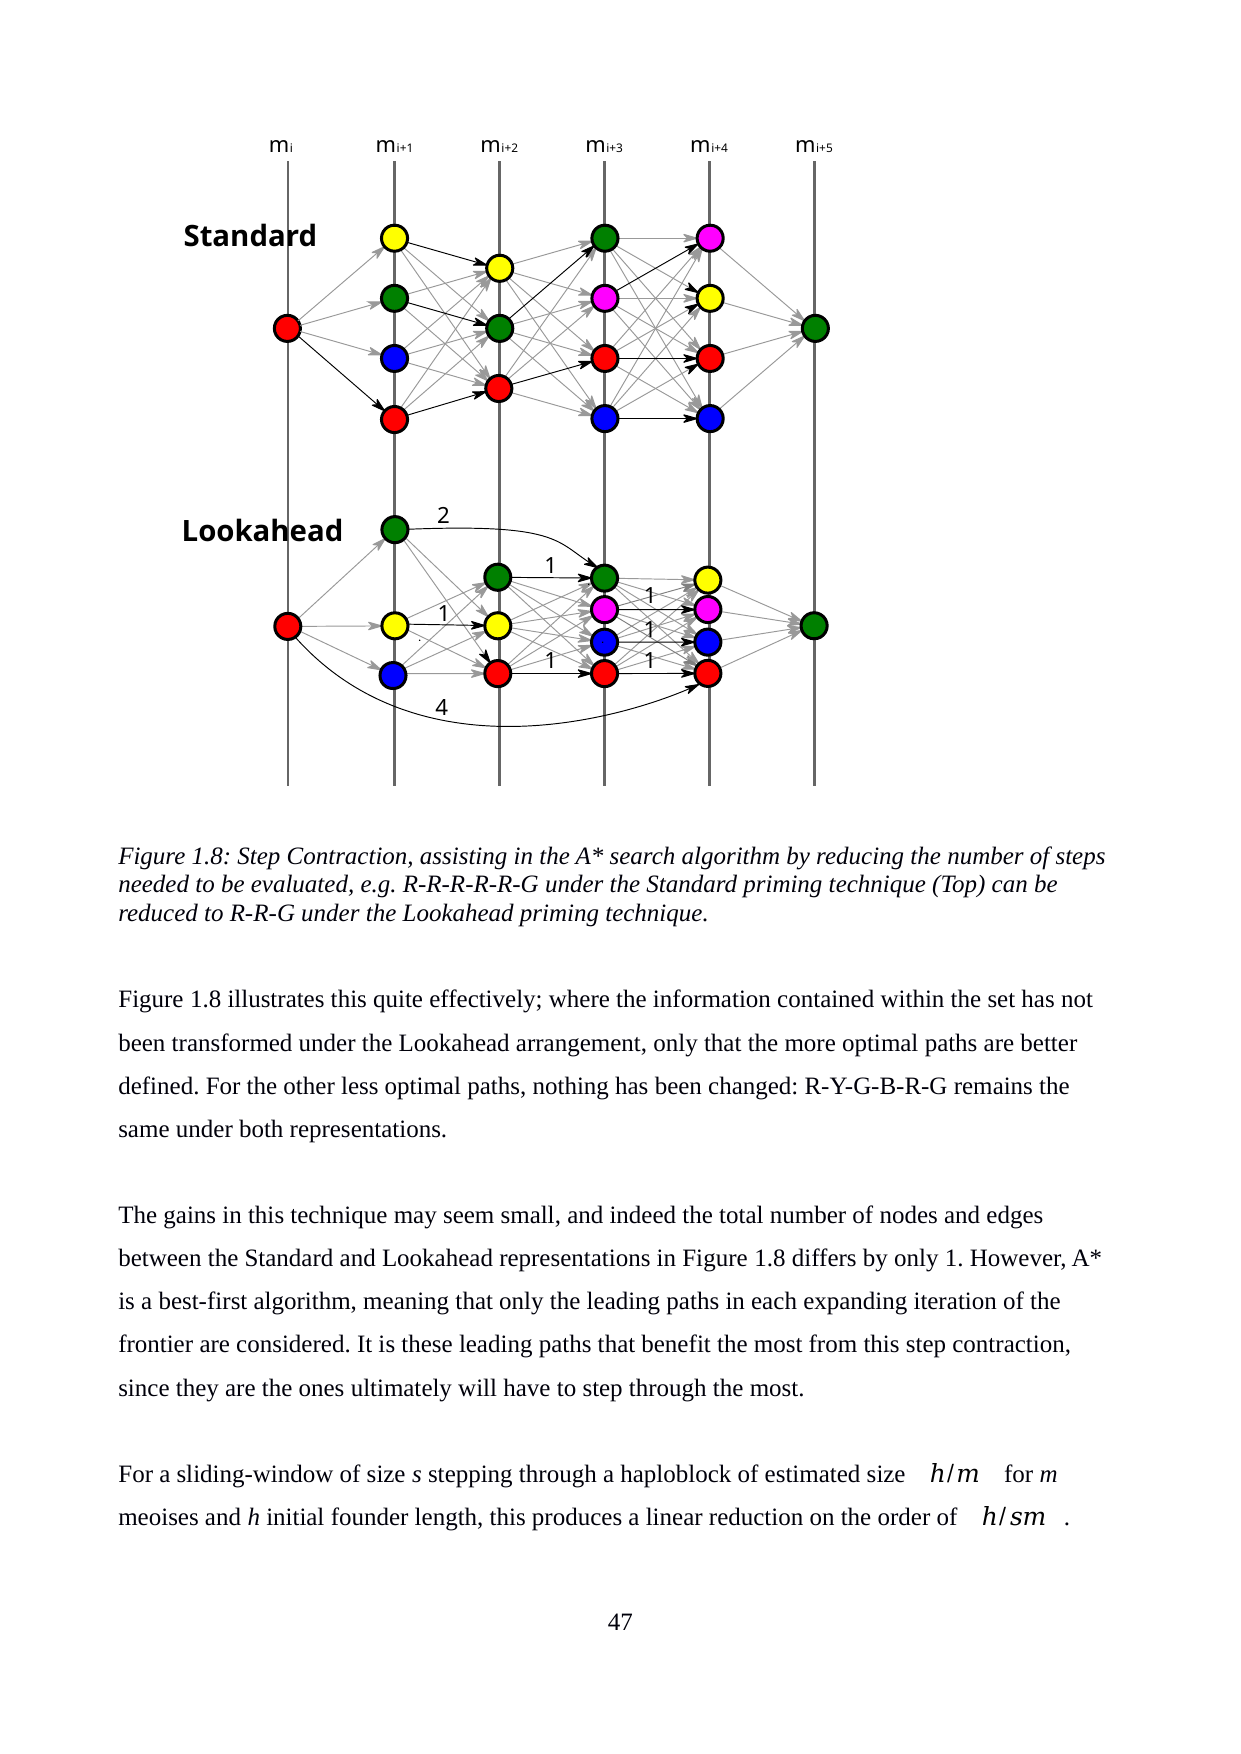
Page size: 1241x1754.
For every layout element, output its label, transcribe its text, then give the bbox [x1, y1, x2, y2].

text For a sliding-window of size s stepping through a haploblock of estimated size for m meoises and h initial founder length, this produces a linear reduction on the order of . [118, 1459, 1122, 1532]
text The gains in this technique may seem small, and indeed the total number of nodes and edges between the Standard and Lookahead representations in Figure 1.8 differs by only 1. However, A* is a best-first algorithm, meaning that only the leading paths in each expanding iteration of the frontier are considered. It is these leading paths that benefit the most from this step contraction, since they are the ones ultimately will have to step through the most. [118, 1200, 1122, 1401]
text Figure 1.8 illustrates this quite effectively; where the information contained within the set has not been transformed under the Lookahead arrangement, only that the more optimal paths are better defined. For the other less optimal paths, nothing has been changed: R-Y-G-B-R-G remains the same under both representations. [118, 984, 1122, 1143]
text Figure 1.8: Step Contraction, assisting in the A* search algorithm by reducing the number of steps needed to be evaluated, e.g. R-R-R-R-R-G under the Standard priming technique (Top) can be reduced to R-R-G under the Lookahead priming technique. [118, 131, 1122, 927]
